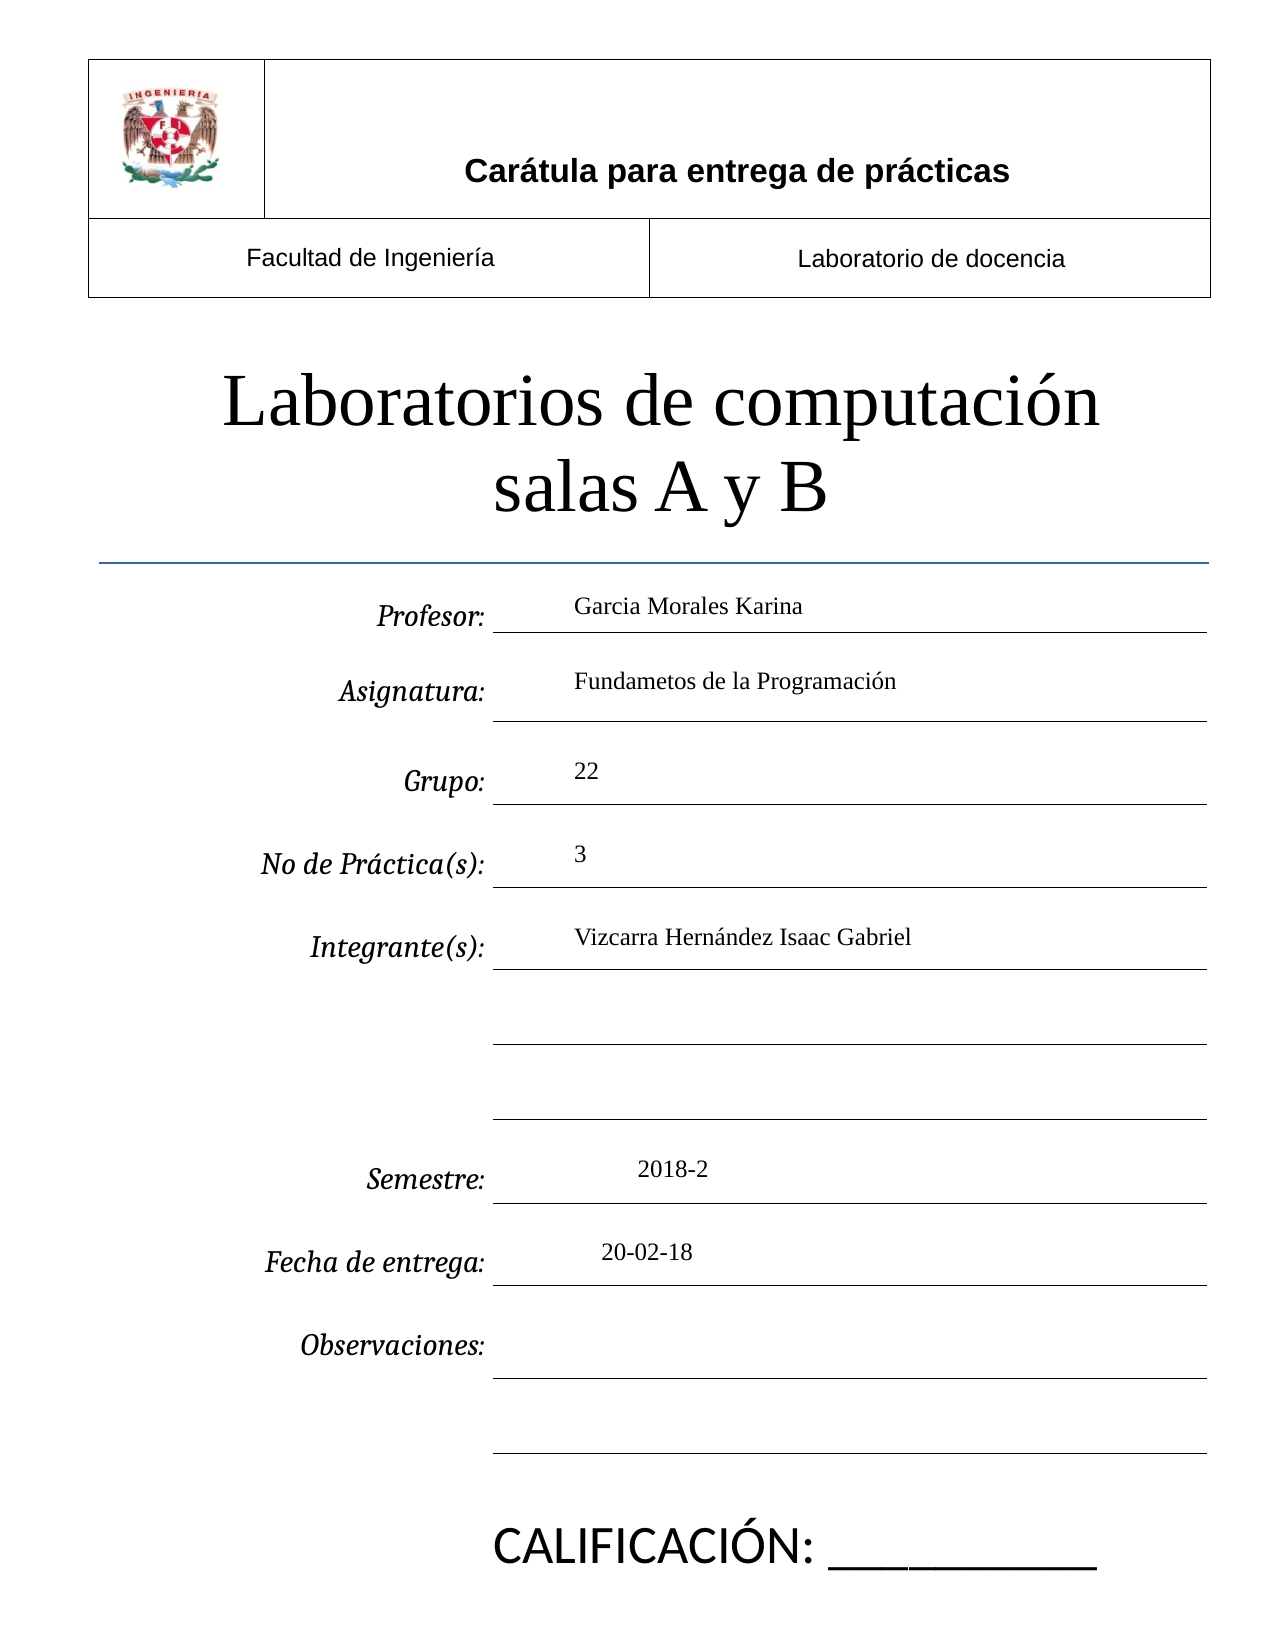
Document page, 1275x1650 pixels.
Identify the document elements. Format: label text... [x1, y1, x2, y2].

table_cell Semestre: [118, 1119, 493, 1202]
table_header [118, 556, 493, 562]
table_cell 3 [493, 805, 1207, 887]
table_header [89, 60, 264, 217]
table_cell Fundametos de la Programación [493, 633, 1207, 721]
table_header Carátula para entrega de prácticas [265, 60, 1210, 217]
table_cell Integrante(s): [118, 887, 493, 969]
table_cell Laboratorio de docencia [650, 219, 1210, 297]
table_cell [118, 1044, 493, 1119]
table_cell 22 [493, 722, 1207, 804]
table_header Garcia Morales Karina [493, 564, 1207, 631]
table_cell [493, 1379, 1207, 1453]
table_cell [118, 1378, 493, 1453]
table_cell 2018-2 [493, 1120, 1207, 1202]
table_cell Asignatura: [118, 631, 493, 721]
table_cell [493, 1286, 1207, 1378]
table_cell Fecha de entrega: [118, 1203, 493, 1285]
table_cell Grupo: [118, 721, 493, 804]
table_cell Observaciones: [118, 1285, 493, 1378]
table_cell 20-02-18 [493, 1204, 1207, 1285]
table_cell [493, 970, 1207, 1044]
table_cell Vizcarra Hernández Isaac Gabriel [493, 888, 1207, 969]
table_cell [118, 969, 493, 1044]
table_cell No de Práctica(s): [118, 804, 493, 887]
text Laboratorios de computación [118, 355, 1205, 441]
text CALIFICACIÓN: __________ [118, 1511, 1205, 1577]
table_header [493, 556, 1207, 562]
table_cell Facultad de Ingeniería [89, 219, 649, 297]
table_header Profesor: [118, 564, 493, 631]
table_cell [493, 1045, 1207, 1119]
text salas A y B [118, 441, 1205, 528]
